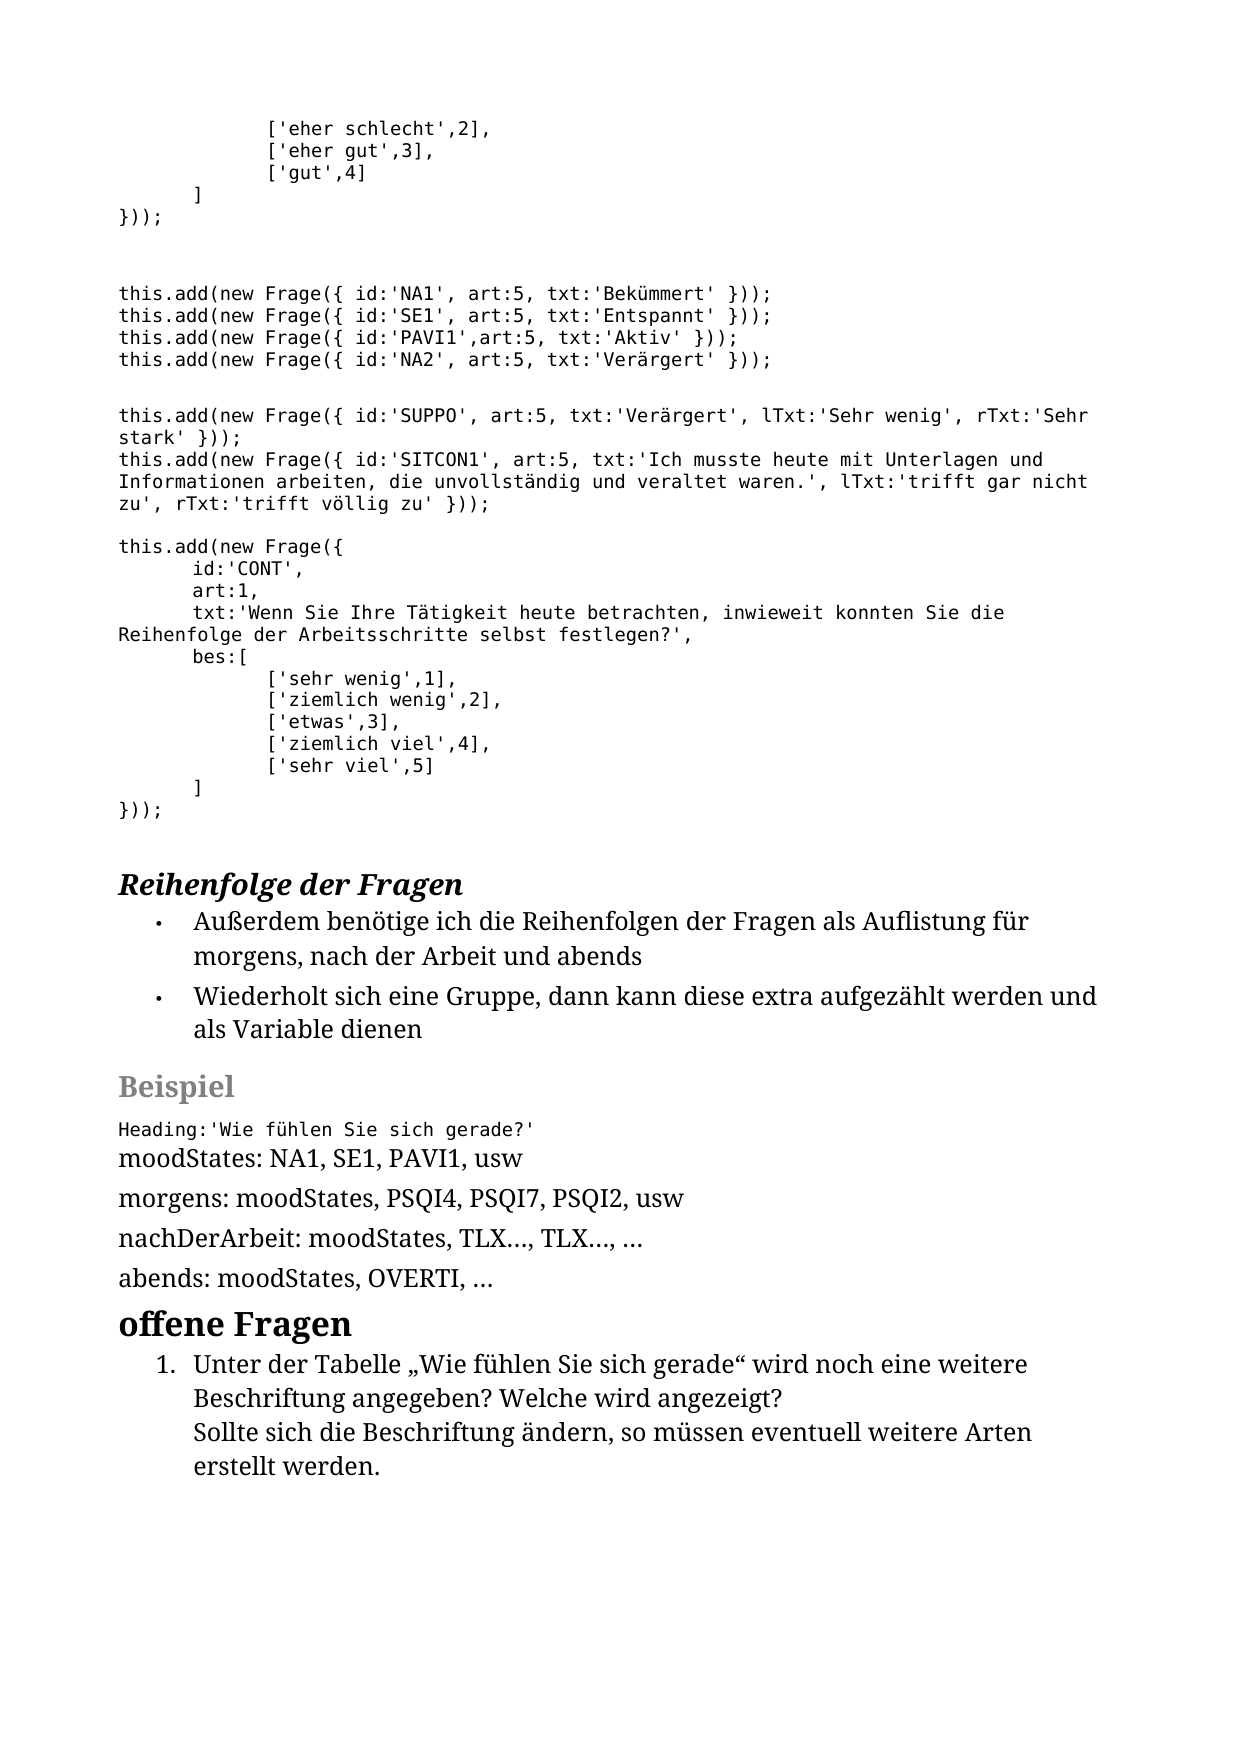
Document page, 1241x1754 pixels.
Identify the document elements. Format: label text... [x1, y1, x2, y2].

text ['gut',4] [118, 162, 1122, 184]
text ] [118, 777, 1122, 799]
text abends: moodStates, OVERTI, … [118, 1261, 1122, 1295]
subtitle offene Fragen [118, 1301, 1122, 1347]
text ['ziemlich wenig',2], [118, 689, 1122, 711]
text ['sehr wenig',1], [118, 667, 1122, 689]
list Wiederholt sich eine Gruppe, dann kann diese extra aufgezählt werden und als Variable dienen [156, 978, 1122, 1046]
text Heading:'Wie fühlen Sie sich gerade?' [118, 1119, 1122, 1141]
text ['eher gut',3], [118, 140, 1122, 162]
text morgens: moodStates, PSQI4, PSQI7, PSQI2, usw [118, 1181, 1122, 1215]
list Außerdem benötige ich die Reihenfolgen der Fragen als Auflistung für morgens, nach der Arbeit und abends [156, 904, 1122, 972]
text this.add(new Frage({ id:'SE1', art:5, txt:'Entspannt' })); [118, 305, 1122, 327]
text ['ziemlich viel',4], [118, 733, 1122, 755]
text this.add(new Frage({ id:'NA1', art:5, txt:'Bekümmert' })); [118, 283, 1122, 305]
text txt:'Wenn Sie Ihre Tätigkeit heute betrachten, inwieweit konnten Sie die Reihenfolge der Arbeitsschritte selbst festlegen?', [118, 602, 1122, 646]
text moodStates: NA1, SE1, PAVI1, usw [118, 1141, 1122, 1175]
text ['eher schlecht',2], [118, 118, 1122, 140]
list Unter der Tabelle „Wie fühlen Sie sich gerade“ wird noch eine weitere Beschriftung angegeben? Welche wird angezeigt? Sollte sich die Beschriftung ändern, so müssen eventuell weitere Arten erstellt werden. [156, 1347, 1122, 1483]
text this.add(new Frage({ id:'NA2', art:5, txt:'Verärgert' })); [118, 349, 1122, 371]
text ['sehr viel',5] [118, 755, 1122, 777]
text id:'CONT', [118, 558, 1122, 580]
text bes:[ [118, 646, 1122, 667]
subtitle Beispiel [118, 1067, 1122, 1106]
subtitle Reihenfolge der Fragen [118, 864, 1122, 904]
text this.add(new Frage({ id:'SUPPO', art:5, txt:'Verärgert', lTxt:'Sehr wenig', rTxt:'Sehr stark' })); [118, 405, 1122, 449]
text })); [118, 206, 1122, 227]
text this.add(new Frage({ [118, 536, 1122, 558]
text art:1, [118, 580, 1122, 602]
text ['etwas',3], [118, 711, 1122, 733]
text this.add(new Frage({ id:'SITCON1', art:5, txt:'Ich musste heute mit Unterlagen und Informationen arbeiten, die unvollständig und veraltet waren.', lTxt:'trifft gar nicht zu', rTxt:'trifft völlig zu' })); [118, 449, 1122, 514]
text })); [118, 799, 1122, 821]
text this.add(new Frage({ id:'PAVI1',art:5, txt:'Aktiv' })); [118, 327, 1122, 349]
text ] [118, 184, 1122, 206]
text nachDerArbeit: moodStates, TLX…, TLX…, … [118, 1221, 1122, 1255]
